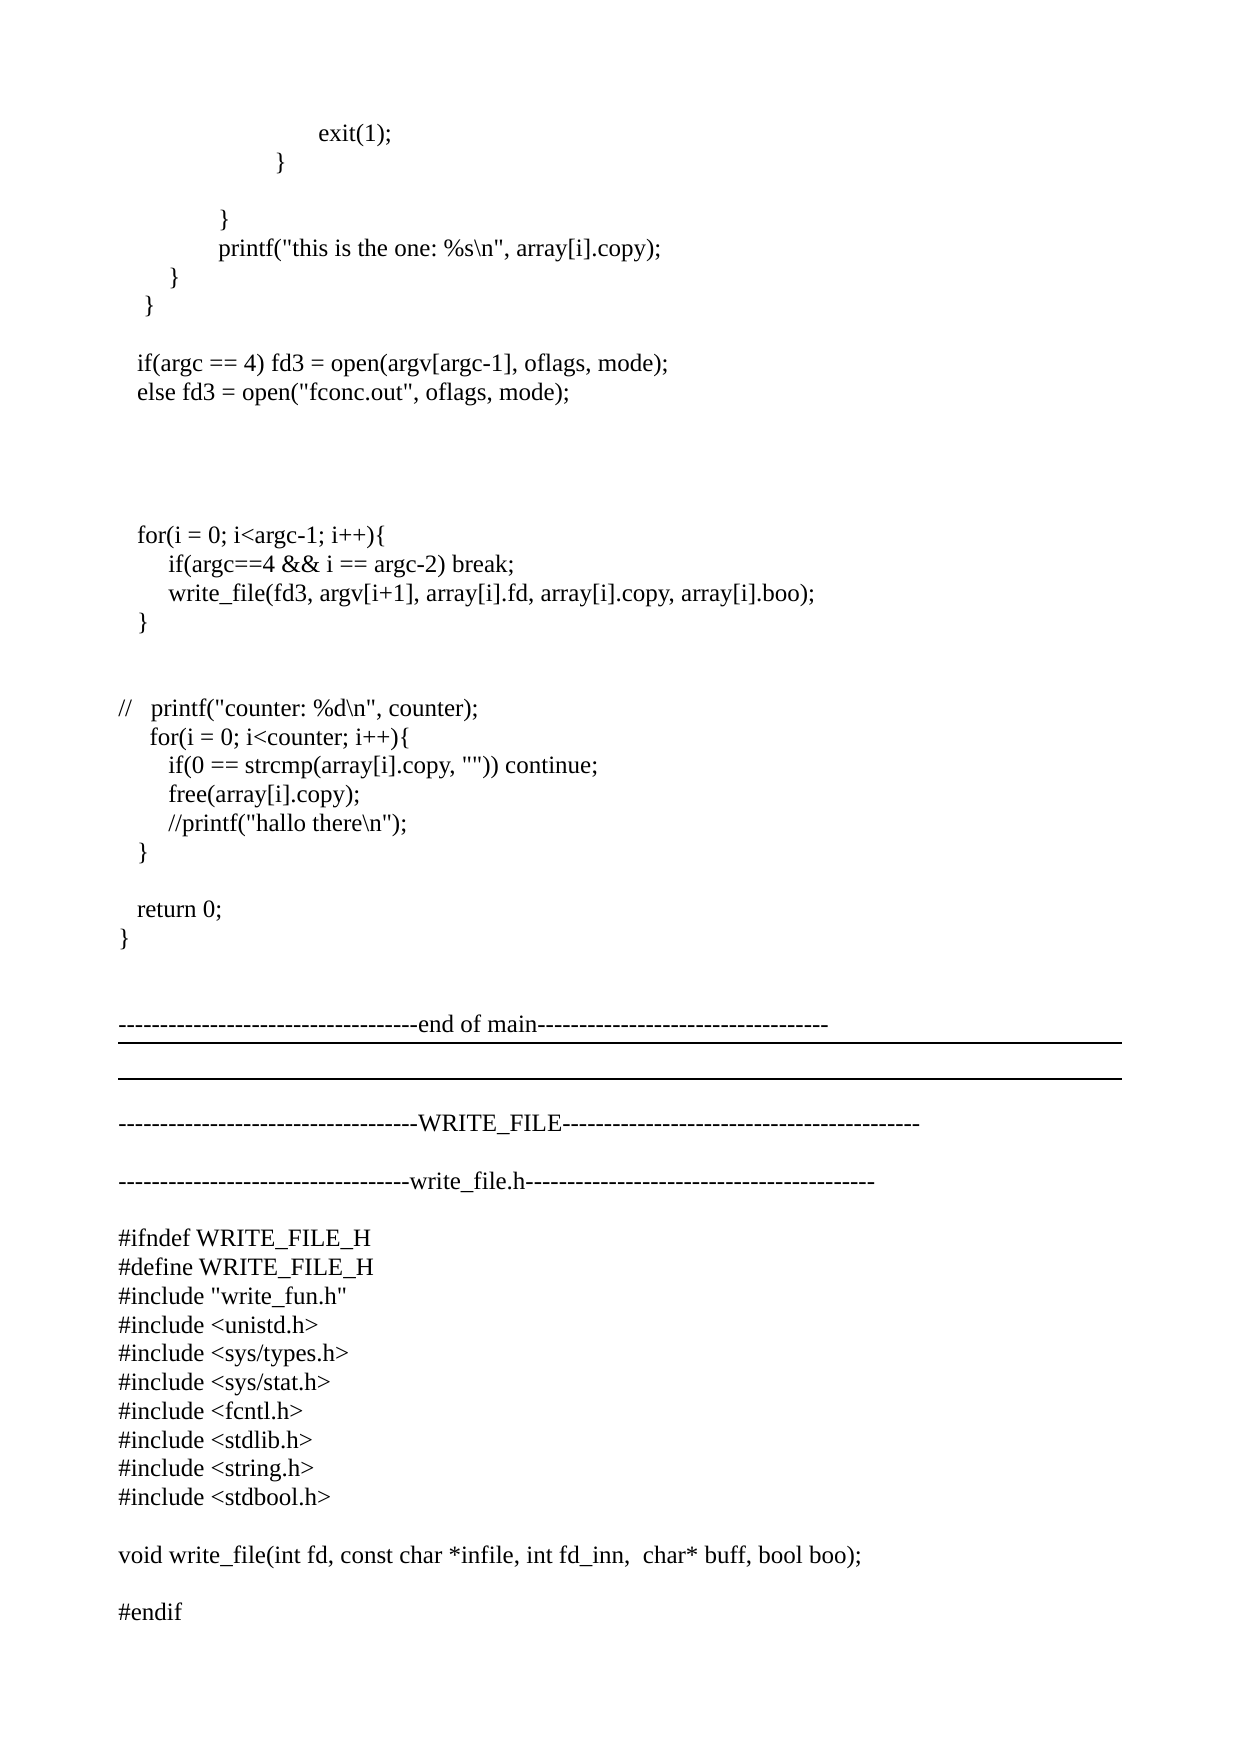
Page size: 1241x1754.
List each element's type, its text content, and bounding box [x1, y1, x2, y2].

text #include <sys/types.h> [118, 1338, 1122, 1367]
text } [118, 607, 1122, 636]
text printf("this is the one: %s\n", array[i].copy); [118, 233, 1122, 262]
text // printf("counter: %d\n", counter); [118, 693, 1122, 722]
text -----------------------------------write_file.h------------------------------------------ [118, 1166, 1122, 1195]
text #endif [118, 1597, 1122, 1626]
text #define WRITE_FILE_H [118, 1252, 1122, 1281]
text } [118, 204, 1122, 233]
text } [118, 291, 1122, 319]
text if(0 == strcmp(array[i].copy, "")) continue; [118, 751, 1122, 779]
text void write_file(int fd, const char *infile, int fd_inn, char* buff, bool boo); [118, 1540, 1122, 1568]
text #include "write_fun.h" [118, 1281, 1122, 1310]
text exit(1); [118, 118, 1122, 147]
text ------------------------------------end of main----------------------------------- [118, 1009, 1122, 1042]
text #include <unistd.h> [118, 1310, 1122, 1338]
text if(argc == 4) fd3 = open(argv[argc-1], oflags, mode); [118, 348, 1122, 377]
text } [118, 147, 1122, 176]
text #include <fcntl.h> [118, 1396, 1122, 1425]
text if(argc==4 && i == argc-2) break; [118, 549, 1122, 578]
text #include <string.h> [118, 1453, 1122, 1482]
text else fd3 = open("fconc.out", oflags, mode); [118, 377, 1122, 406]
text free(array[i].copy); [118, 779, 1122, 808]
text return 0; [118, 894, 1122, 923]
text } [118, 837, 1122, 866]
text for(i = 0; i<argc-1; i++){ [118, 521, 1122, 549]
text #include <stdbool.h> [118, 1482, 1122, 1511]
text write_file(fd3, argv[i+1], array[i].fd, array[i].copy, array[i].boo); [118, 578, 1122, 607]
text #ifndef WRITE_FILE_H [118, 1223, 1122, 1252]
text } [118, 923, 1122, 952]
text ------------------------------------WRITE_FILE------------------------------------------- [118, 1108, 1122, 1137]
text #include <stdlib.h> [118, 1425, 1122, 1453]
text //printf("hallo there\n"); [118, 808, 1122, 837]
text #include <sys/stat.h> [118, 1367, 1122, 1396]
text for(i = 0; i<counter; i++){ [118, 722, 1122, 751]
text } [118, 262, 1122, 291]
